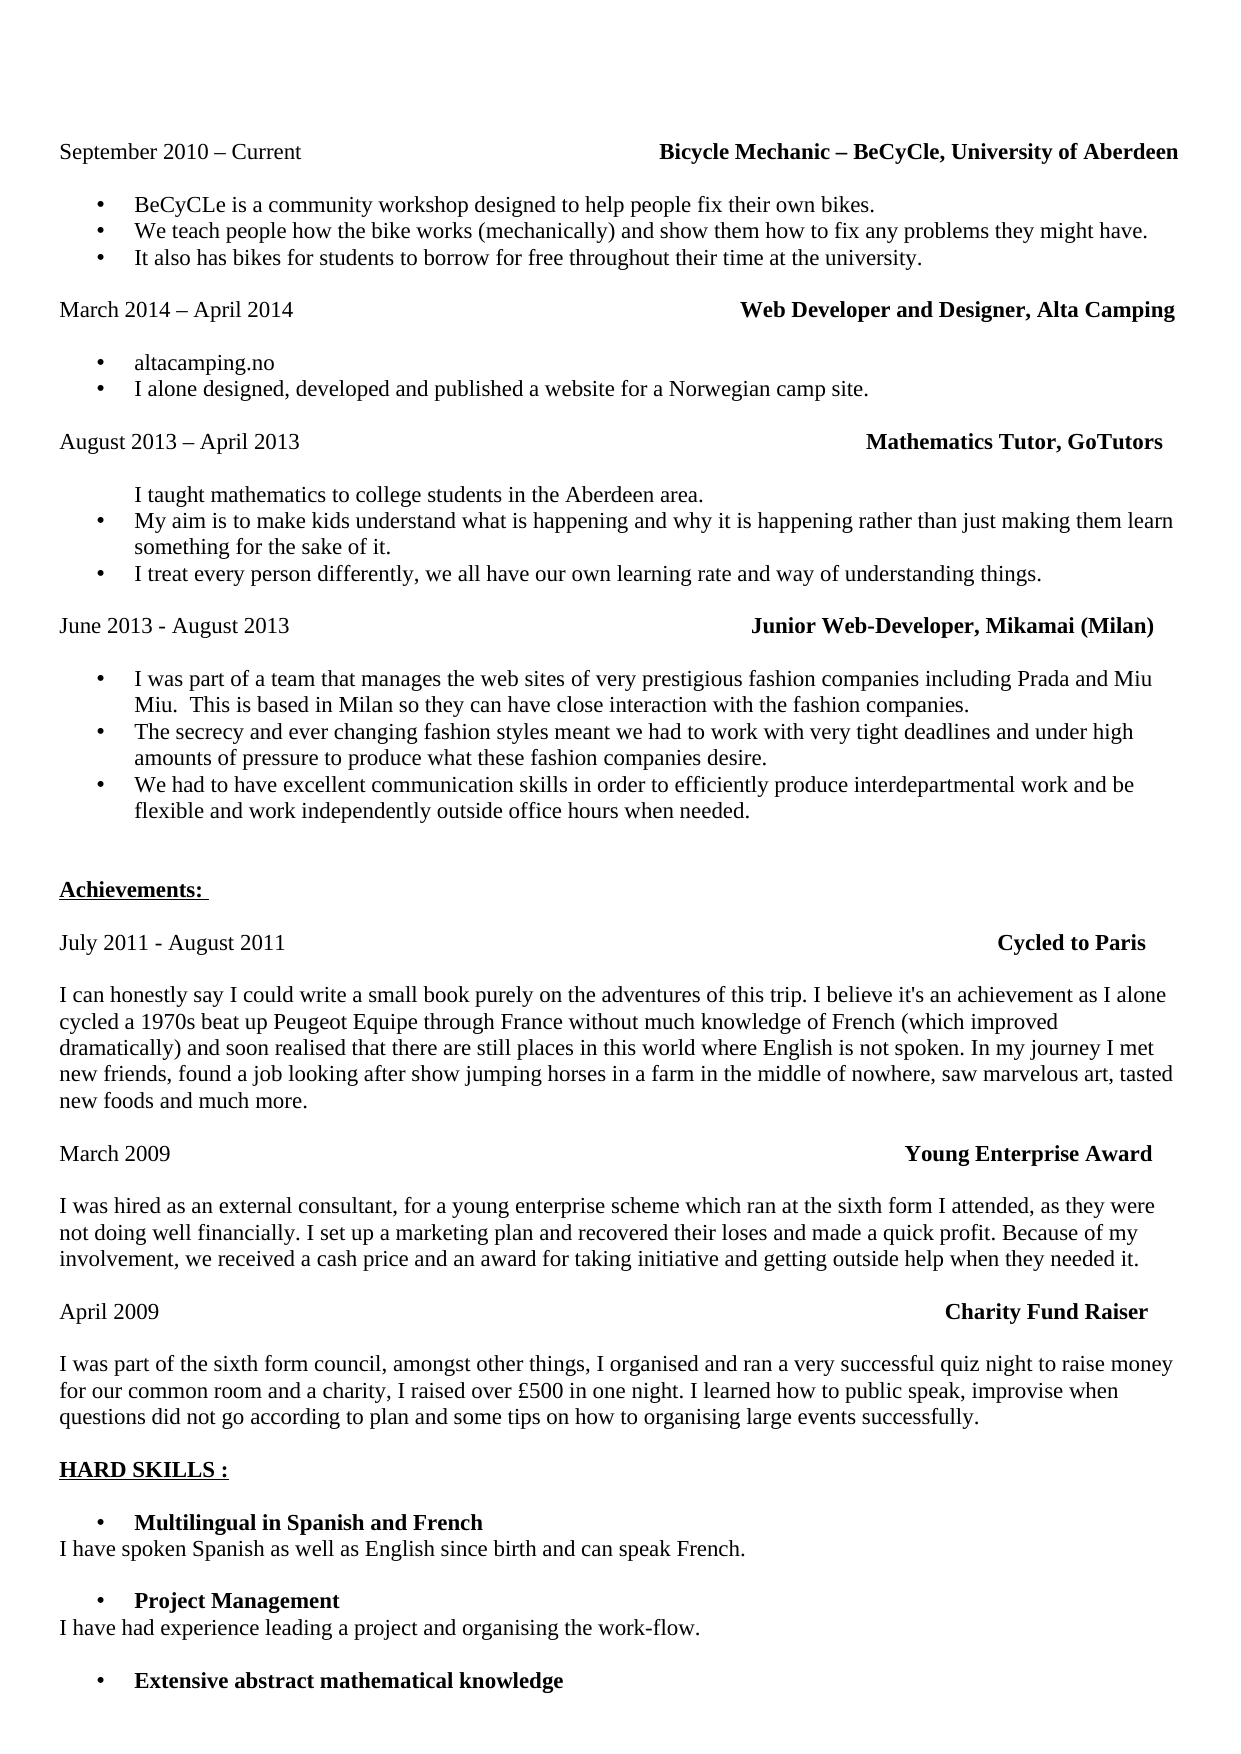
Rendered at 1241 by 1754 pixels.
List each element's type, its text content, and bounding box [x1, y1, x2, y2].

text I can honestly say I could write a small book purely on the adventures of this trip. I believe it's an achievement as I alone cycled a 1970s beat up Peugeot Equipe through France without much knowledge of French (which improved dramatically) and soon realised that there are still places in this world where English is not spoken. In my journey I met new friends, found a job looking after show jumping horses in a farm in the middle of nowhere, saw marvelous art, tasted new foods and much more. [59, 981, 1181, 1113]
text March 2009 Young Enterprise Award [59, 1139, 1181, 1166]
list We teach people how the bike works (mechanically) and show them how to fix any problems they might have. [97, 217, 1181, 243]
text June 2013 - August 2013 Junior Web-Developer, Mikamai (Milan) [59, 612, 1181, 639]
list BeCyCLe is a community workshop designed to help people fix their own bikes. [97, 191, 1181, 217]
text I have spoken Spanish as well as English since birth and can speak French. [59, 1535, 1181, 1561]
list The secrecy and ever changing fashion styles meant we had to work with very tight deadlines and under high amounts of pressure to produce what these fashion companies desire. [97, 718, 1181, 771]
list We had to have excellent communication skills in order to efficiently produce interdepartmental work and be flexible and work independently outside office hours when needed. [97, 771, 1181, 823]
list altacamping.no [97, 349, 1181, 375]
list My aim is to make kids understand what is happening and why it is happening rather than just making them learn something for the sake of it. [97, 507, 1181, 560]
text I was hired as an external consultant, for a young enterprise scheme which ran at the sixth form I attended, as they were not doing well financially. I set up a marketing plan and recovered their loses and made a quick profit. Because of my involvement, we received a cash price and an award for taking initiative and getting outside help when they needed it. [59, 1192, 1181, 1271]
list Extensive abstract mathematical knowledge [97, 1667, 1181, 1693]
list Project Management [97, 1588, 1181, 1614]
text I was part of the sixth form council, amongst other things, I organised and ran a very successful quiz night to raise money for our common room and a charity, I raised over £500 in one night. I learned how to public speak, improvise when questions did not go according to plan and some tips on how to organising large events successfully. [59, 1350, 1181, 1429]
text August 2013 – April 2013 Mathematics Tutor, GoTutors [59, 428, 1181, 454]
list I treat every person differently, we all have our own learning rate and way of understanding things. [97, 560, 1181, 586]
text Achievements: [59, 876, 1181, 902]
text July 2011 - August 2011 Cycled to Paris [59, 929, 1181, 955]
list It also has bikes for students to borrow for free throughout their time at the university. [97, 243, 1181, 270]
list Multilingual in Spanish and French [97, 1508, 1181, 1535]
text April 2009 Charity Fund Raiser [59, 1298, 1181, 1324]
text HARD SKILLS : [59, 1456, 1181, 1482]
text I have had experience leading a project and organising the work-flow. [59, 1614, 1181, 1640]
list I taught mathematics to college students in the Aberdeen area. [97, 481, 1181, 507]
text March 2014 – April 2014 Web Developer and Designer, Alta Camping [59, 296, 1181, 323]
list I alone designed, developed and published a website for a Norwegian camp site. [97, 375, 1181, 402]
text September 2010 – Current Bicycle Mechanic – BeCyCle, University of Aberdeen [59, 138, 1181, 164]
list I was part of a team that manages the web sites of very prestigious fashion companies including Prada and Miu Miu. This is based in Milan so they can have close interaction with the fashion companies. [97, 665, 1181, 718]
